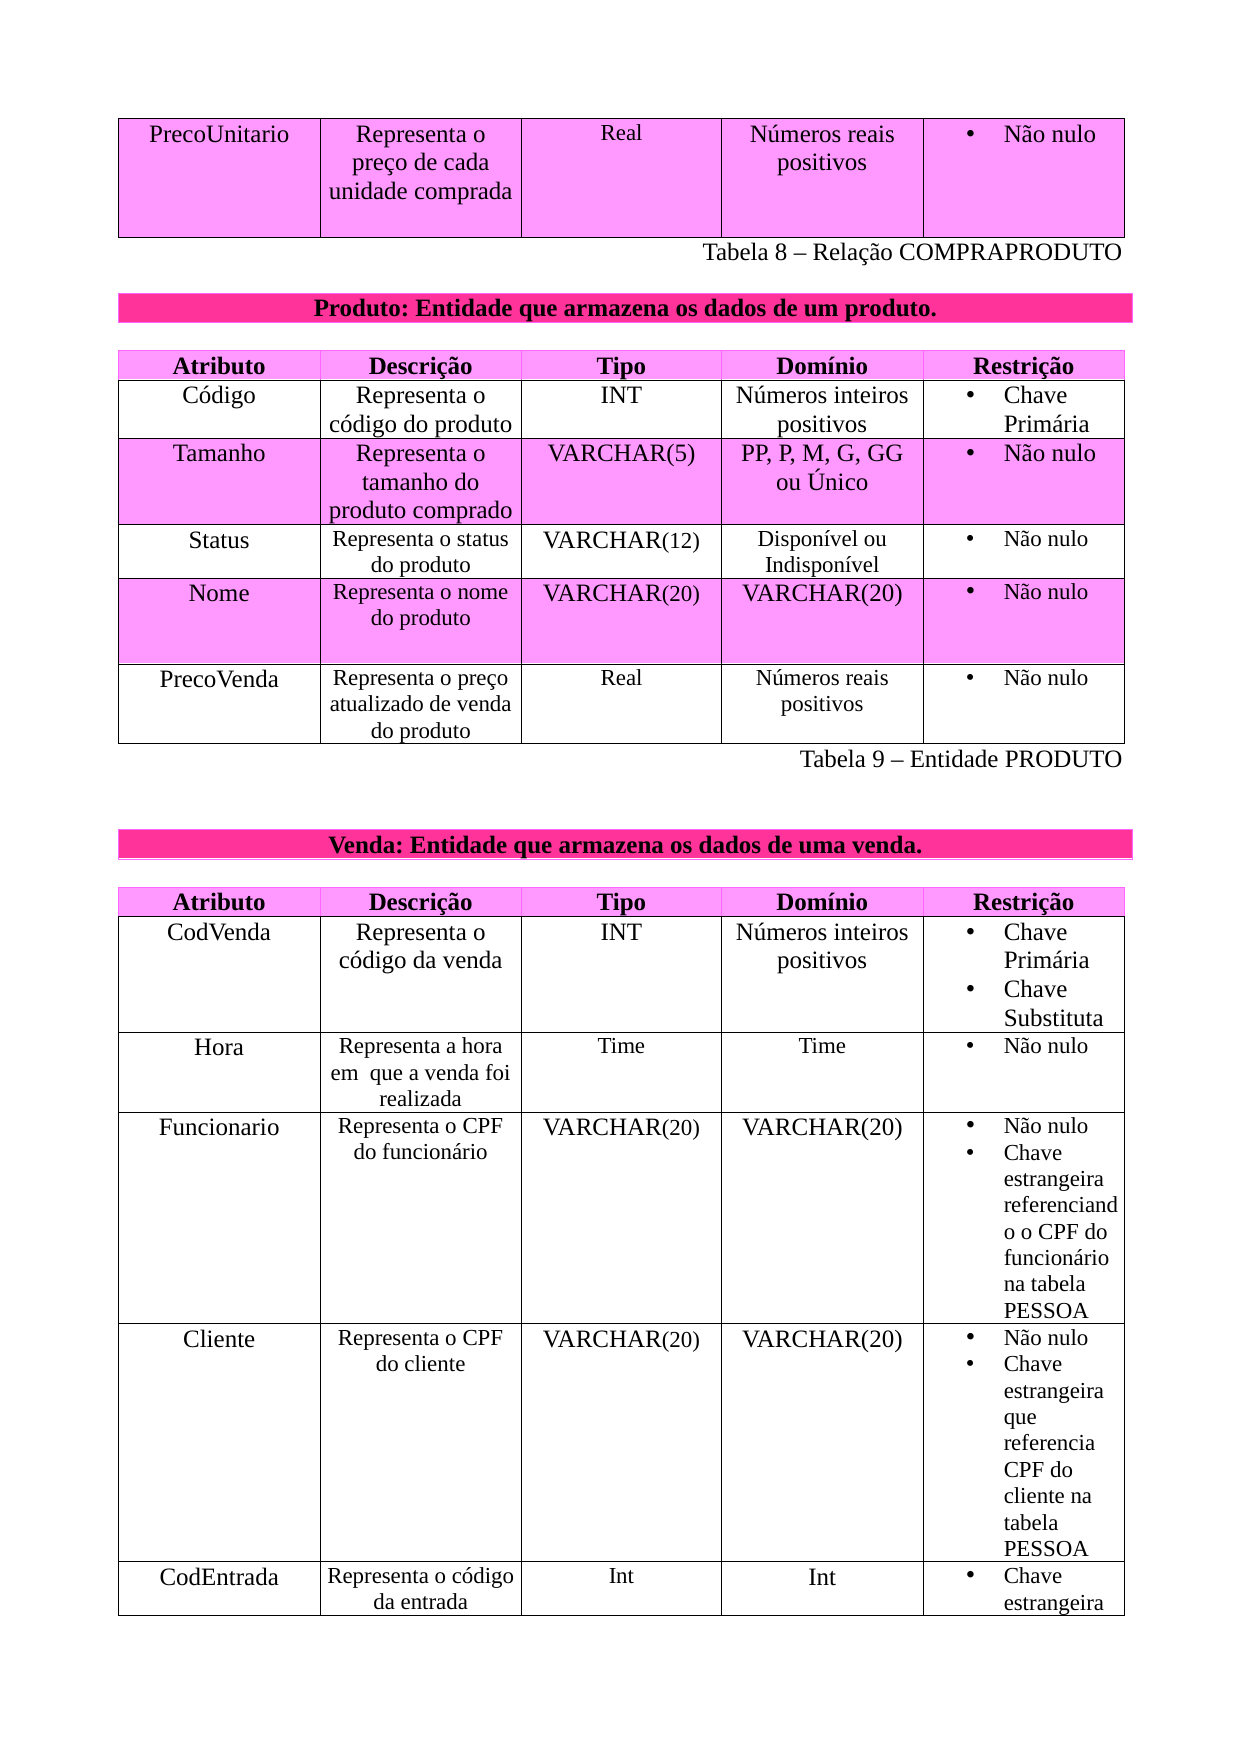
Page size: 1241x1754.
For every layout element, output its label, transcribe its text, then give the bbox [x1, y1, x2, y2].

table_cell VARCHAR(5) [522, 439, 721, 524]
table_header Restrição [924, 351, 1124, 379]
table_cell CodEntrada [119, 1562, 320, 1615]
table_cell Tamanho [119, 439, 320, 524]
table_cell Hora [119, 1033, 320, 1111]
table_cell PrecoUnitario [119, 119, 320, 237]
table_cell Representa o CPF do cliente [321, 1324, 521, 1561]
table_cell Código [119, 381, 320, 438]
text Tabela 8 – Relação COMPRAPRODUTO [118, 238, 1122, 266]
table_cell Funcionario [119, 1113, 320, 1323]
table_cell Não nulo [924, 119, 1124, 237]
table_header Venda: Entidade que armazena os dados de uma venda. [119, 830, 1132, 858]
table_cell VARCHAR(20) [522, 579, 721, 663]
table_cell Representa o preço de cada unidade comprada [321, 119, 521, 237]
table_cell INT [522, 917, 721, 1032]
table_header Restrição [924, 888, 1124, 916]
table_cell Representa o preço atualizado de venda do produto [321, 665, 521, 743]
table_cell Números inteiros positivos [722, 381, 923, 438]
table_cell Int [522, 1562, 721, 1615]
table_header Descrição [321, 351, 521, 379]
table_cell Status [119, 525, 320, 578]
table_cell Não nulo Chave estrangeira que referencia CPF do cliente na tabela PESSOA [924, 1324, 1124, 1561]
table_cell Representa o status do produto [321, 525, 521, 578]
table_cell VARCHAR(20) [522, 1113, 721, 1323]
table_cell Não nulo [924, 439, 1124, 524]
table_cell Não nulo [924, 579, 1124, 663]
table_cell Disponível ou Indisponível [722, 525, 923, 578]
table_cell CodVenda [119, 917, 320, 1032]
text Tabela 9 – Entidade PRODUTO [118, 744, 1122, 772]
table_header Tipo [522, 351, 721, 379]
table_header Tipo [522, 888, 721, 916]
table_cell VARCHAR(20) [522, 1324, 721, 1561]
table_cell Chave Primária [924, 381, 1124, 438]
table_cell Representa o nome do produto [321, 579, 521, 663]
table_cell Representa o código da entrada [321, 1562, 521, 1615]
table_header Domínio [722, 351, 923, 379]
table_cell Não nulo Chave estrangeira referenciando o CPF do funcionário na tabela PESSOA [924, 1113, 1124, 1323]
table_cell Representa o CPF do funcionário [321, 1113, 521, 1323]
table_cell Representa o código do produto [321, 381, 521, 438]
table_header Atributo [119, 888, 320, 916]
table_cell Nome [119, 579, 320, 663]
table_cell Números reais positivos [722, 119, 923, 237]
table_cell PrecoVenda [119, 665, 320, 743]
table_cell VARCHAR(20) [722, 579, 923, 663]
table_cell Representa a hora em que a venda foi realizada [321, 1033, 521, 1111]
table_header Domínio [722, 888, 923, 916]
table_cell Números inteiros positivos [722, 917, 923, 1032]
table_header Atributo [119, 351, 320, 379]
table_cell Representa o código da venda [321, 917, 521, 1032]
table_cell Não nulo [924, 525, 1124, 578]
table_cell Números reais positivos [722, 665, 923, 743]
table_cell Int [722, 1562, 923, 1615]
table_cell Chave Primária Chave Substituta [924, 917, 1124, 1032]
table_header Descrição [321, 888, 521, 916]
table_cell Não nulo [924, 665, 1124, 743]
table_cell VARCHAR(20) [722, 1324, 923, 1561]
table_cell Time [522, 1033, 721, 1111]
table_cell Representa o tamanho do produto comprado [321, 439, 521, 524]
table_cell Cliente [119, 1324, 320, 1561]
table_cell Real [522, 119, 721, 237]
table_cell Não nulo [924, 1033, 1124, 1111]
table_cell Chave estrangeira que referencia CodEntrada na tabela Entrada [924, 1562, 1124, 1615]
table_cell INT [522, 381, 721, 438]
table_header Produto: Entidade que armazena os dados de um produto. [119, 294, 1132, 322]
table_cell VARCHAR(12) [522, 525, 721, 578]
table_cell Time [722, 1033, 923, 1111]
table_cell Real [522, 665, 721, 743]
table_cell VARCHAR(20) [722, 1113, 923, 1323]
table_cell PP, P, M, G, GG ou Único [722, 439, 923, 524]
